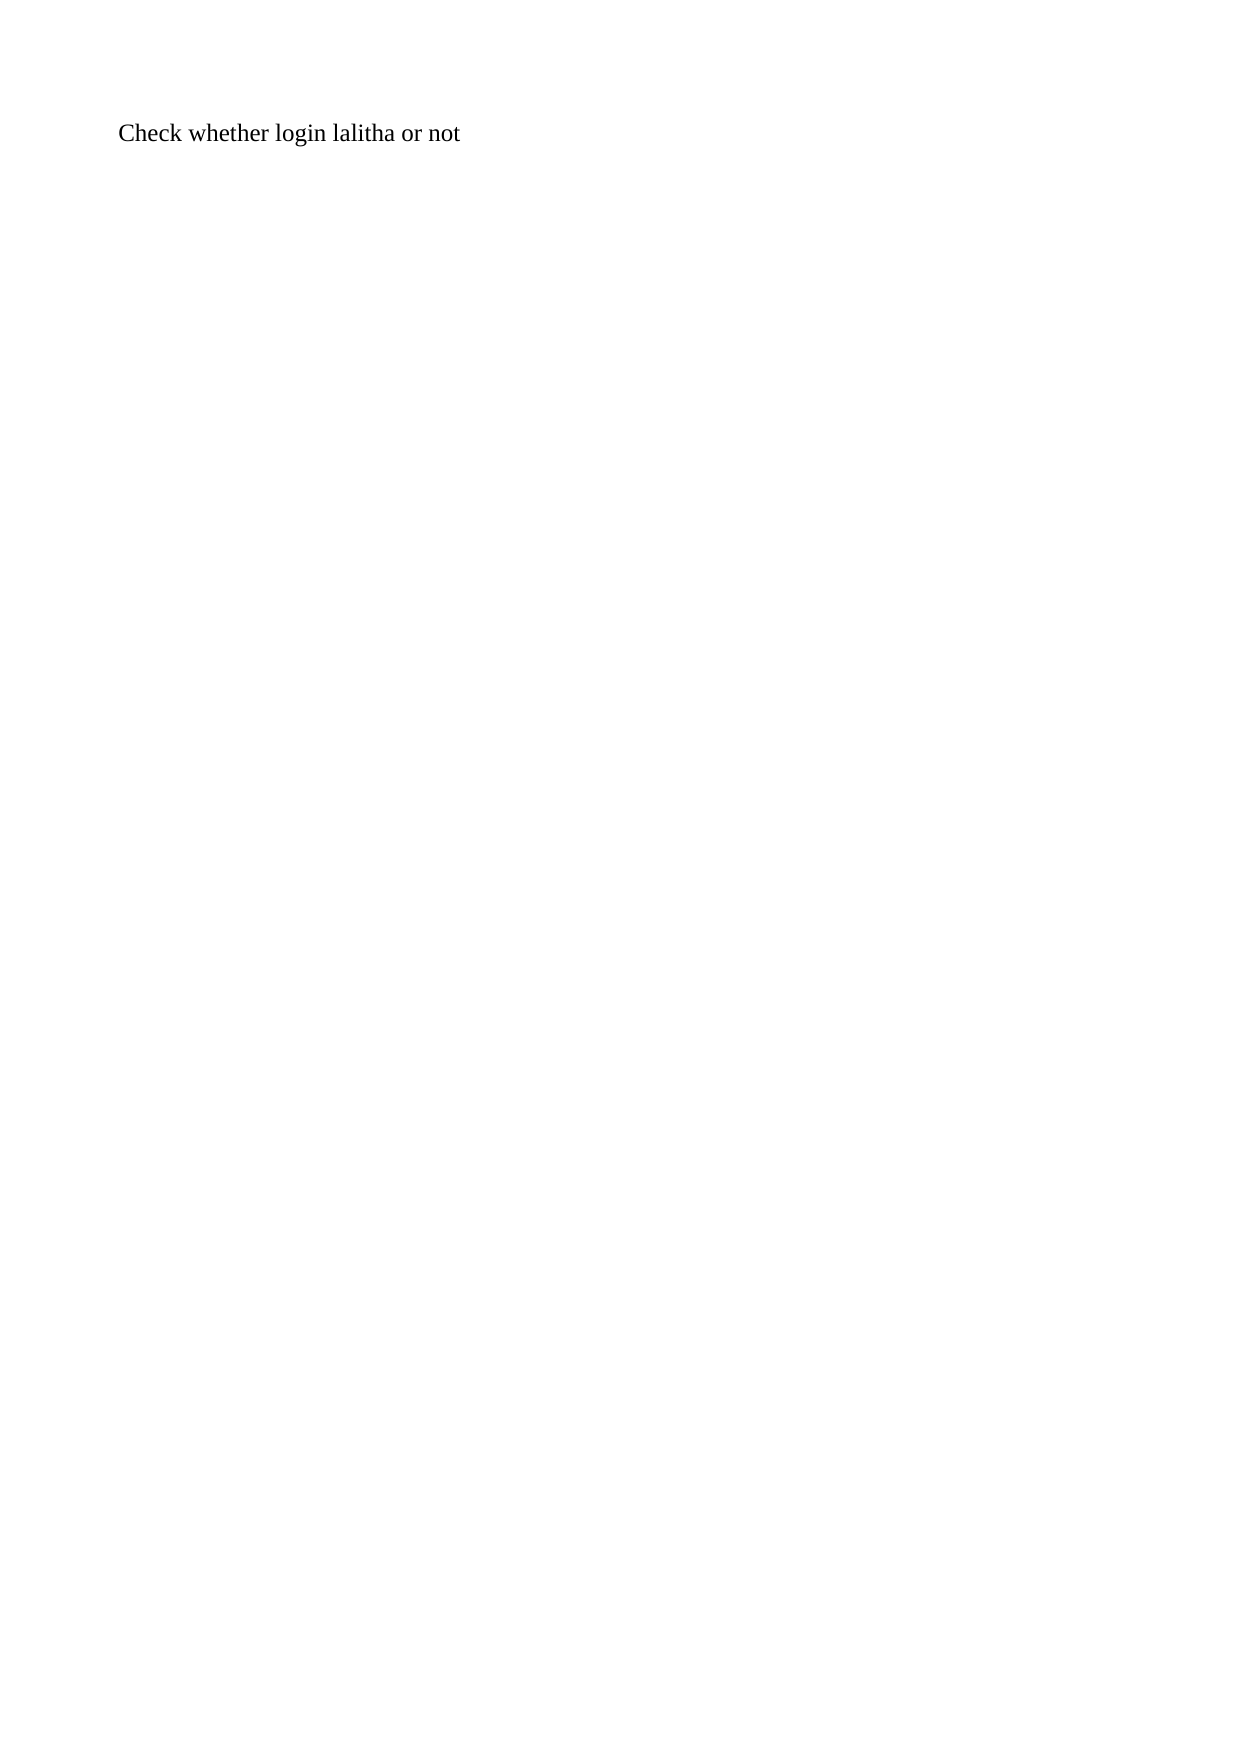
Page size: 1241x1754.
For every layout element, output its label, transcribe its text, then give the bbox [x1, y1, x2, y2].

text Check whether login lalitha or not [118, 118, 1122, 147]
